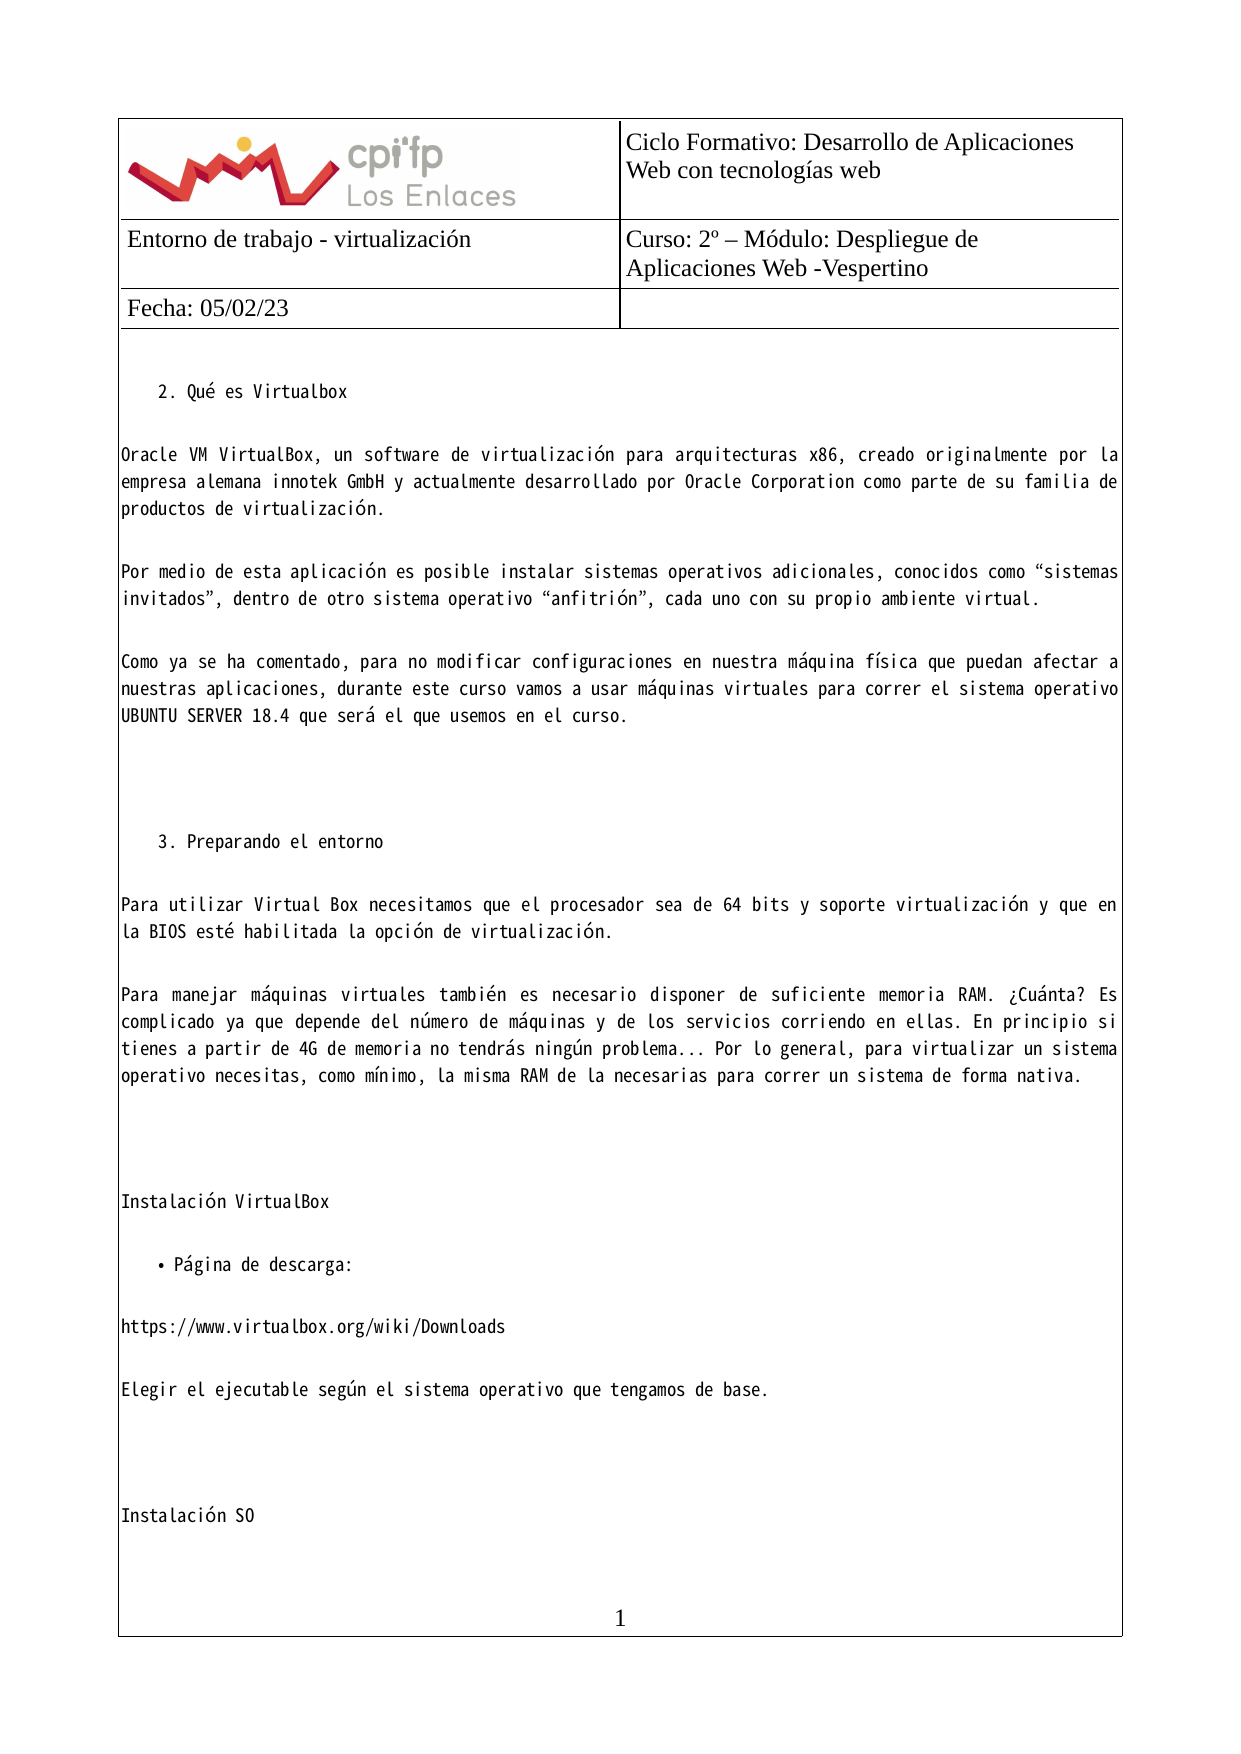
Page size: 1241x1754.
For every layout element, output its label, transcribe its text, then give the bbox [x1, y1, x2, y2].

text 3. Preparando el entorno [121, 826, 1119, 853]
text 2. Qué es Virtualbox [121, 376, 1119, 403]
text Instalación SO [121, 1500, 1119, 1528]
text • Página de descarga: [121, 1249, 1119, 1276]
text Instalación VirtualBox [121, 1186, 1119, 1213]
text Como ya se ha comentado, para no modificar configuraciones en nuestra máquina física que puedan afectar a nuestras aplicaciones, durante este curso vamos a usar máquinas virtuales para correr el sistema operativo UBUNTU SERVER 18.4 que será el que usemos en el curso. [121, 646, 1119, 728]
text Elegir el ejecutable según el sistema operativo que tengamos de base. [121, 1375, 1119, 1402]
text Para manejar máquinas virtuales también es necesario disponer de suficiente memoria RAM. ¿Cuánta? Es complicado ya que depende del número de máquinas y de los servicios corriendo en ellas. En principio si tienes a partir de 4G de memoria no tendrás ningún problema... Por lo general, para virtualizar un sistema operativo necesitas, como mínimo, la misma RAM de la necesarias para correr un sistema de forma nativa. [121, 979, 1119, 1088]
text https://www.virtualbox.org/wiki/Downloads [121, 1312, 1119, 1339]
picture [123, 129, 520, 213]
text Oracle VM VirtualBox, un software de virtualización para arquitecturas x86, creado originalmente por la empresa alemana innotek GmbH y actualmente desarrollado por Oracle Corporation como parte de su familia de productos de virtualización. [121, 439, 1119, 521]
text Para utilizar Virtual Box necesitamos que el procesador sea de 64 bits y soporte virtualización y que en la BIOS esté habilitada la opción de virtualización. [121, 889, 1119, 943]
text Por medio de esta aplicación es posible instalar sistemas operativos adicionales, conocidos como “sistemas invitados”, dentro de otro sistema operativo “anfitrión”, cada uno con su propio ambiente virtual. [121, 556, 1119, 611]
